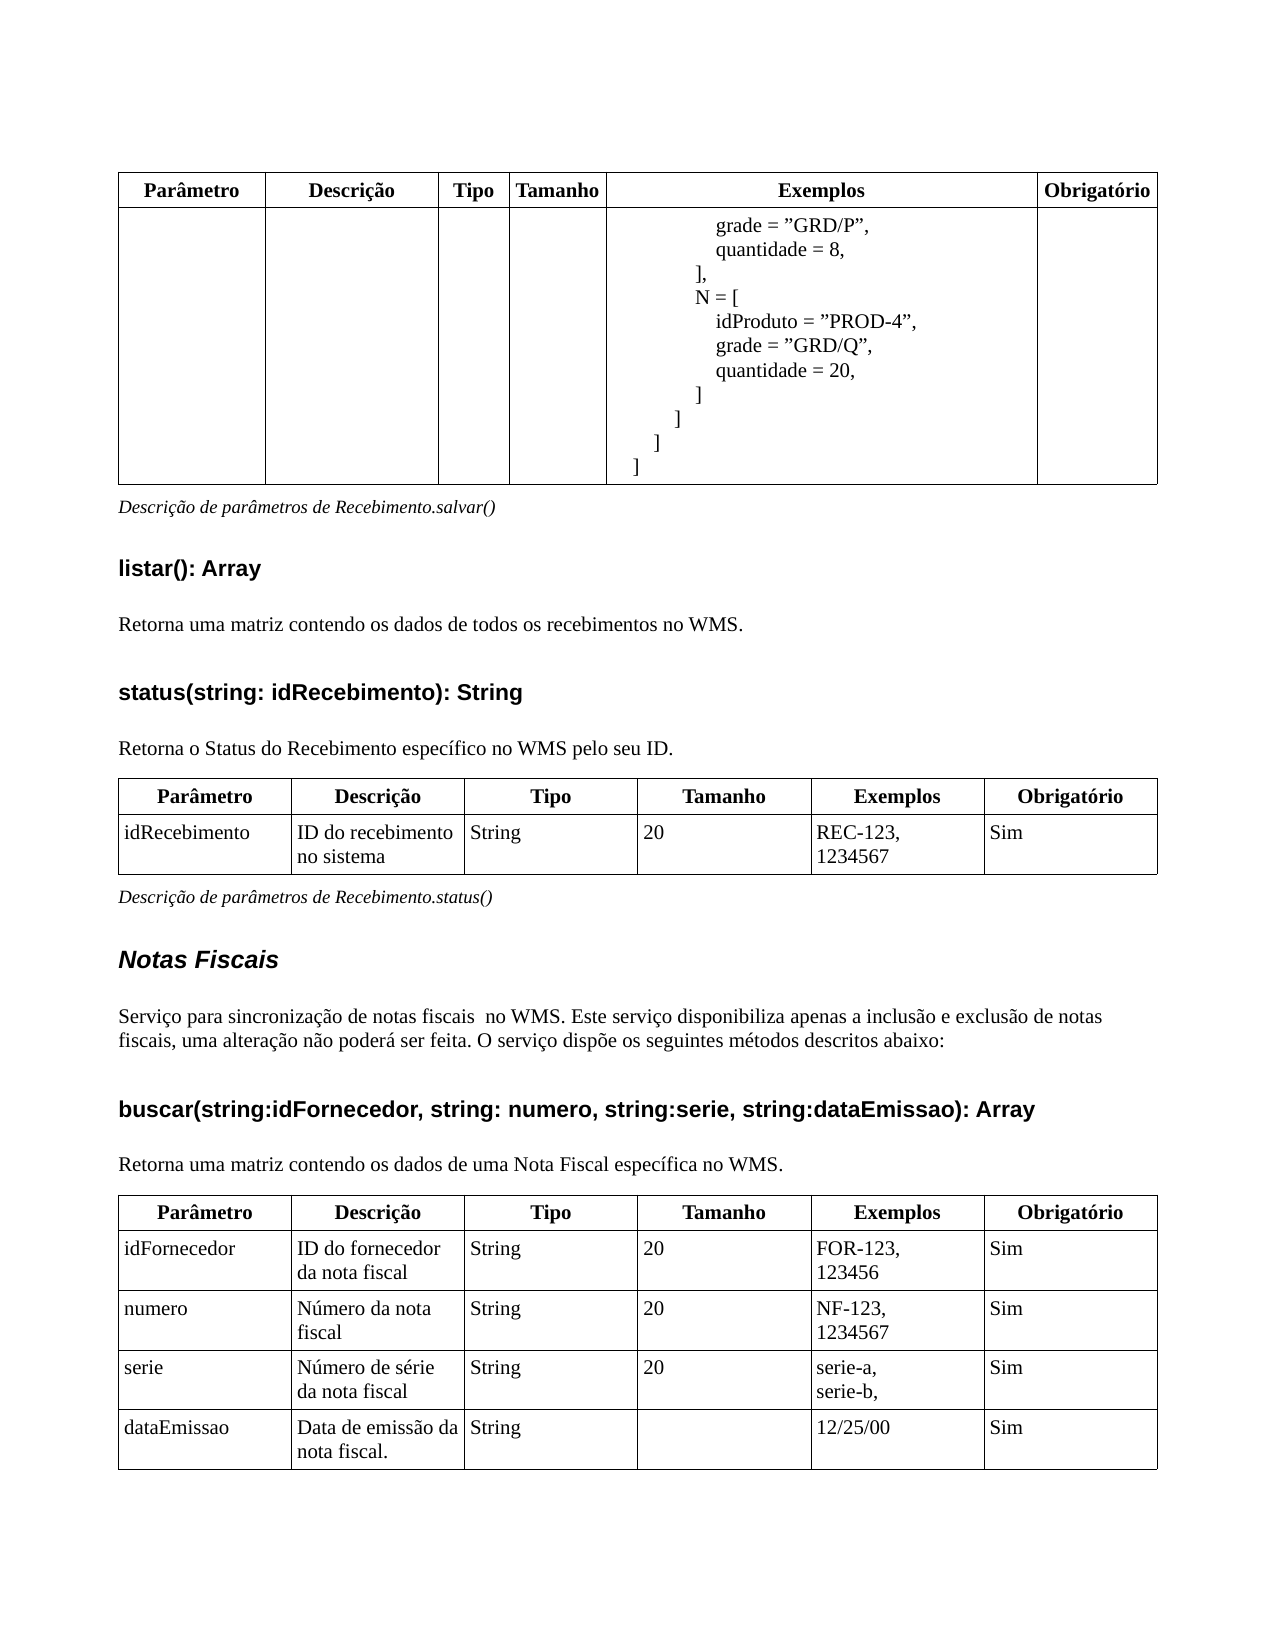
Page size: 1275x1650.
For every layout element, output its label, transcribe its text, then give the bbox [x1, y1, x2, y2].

table_cell [638, 1410, 811, 1469]
text Retorna uma matriz contendo os dados de todos os recebimentos no WMS. [118, 612, 1157, 636]
table_cell NF-123, 1234567 [812, 1291, 984, 1349]
table_header Tamanho [638, 779, 811, 814]
table_cell serie [119, 1351, 291, 1409]
table_cell Número de série da nota fiscal [292, 1351, 464, 1409]
table_cell Sim [985, 815, 1157, 873]
table_cell Sim [985, 1291, 1157, 1349]
table_header Exemplos [607, 173, 1037, 207]
table_cell 25/12/00 [812, 1410, 984, 1469]
table_cell dataEmissao [119, 1410, 291, 1469]
table_cell [439, 208, 509, 483]
table_cell [1038, 208, 1157, 483]
table_header Obrigatório [985, 779, 1157, 814]
subtitle status(string: idRecebimento): String [118, 679, 1157, 706]
table_cell 20 [638, 815, 811, 873]
table_cell 20 [638, 1291, 811, 1349]
subtitle Notas Fiscais [118, 945, 1157, 974]
table_header Parâmetro [119, 779, 291, 814]
text Serviço para sincronização de notas fiscais no WMS. Este serviço disponibiliza apenas a inclusão e exclusão de notas fiscais, uma alteração não poderá ser feita. O serviço dispõe os seguintes métodos descritos abaixo: [118, 1004, 1157, 1052]
table_cell grade = ”GRD/P”, quantidade = 8, ], N = [ idProduto = ”PROD-4”, grade = ”GRD/Q”, quantidade = 20, ] ] ] ] [607, 208, 1037, 483]
table_header Exemplos [812, 779, 984, 814]
table_header Tipo [465, 1196, 637, 1230]
table_cell FOR-123, 123456 [812, 1231, 984, 1290]
table_header Tamanho [638, 1196, 811, 1230]
table_cell -- [510, 208, 606, 483]
table_cell idRecebimento [119, 815, 291, 873]
table_header Descrição [292, 779, 464, 814]
table_cell String [465, 1410, 637, 1469]
table_cell 20 [638, 1231, 811, 1290]
table_cell String [465, 1231, 637, 1290]
text Descrição de parâmetros de Recebimento.status() [118, 886, 1157, 908]
table_cell Sim [985, 1231, 1157, 1290]
subtitle listar(): Array [118, 555, 1157, 582]
table_cell idFornecedor [119, 1231, 291, 1290]
table_header Parâmetro [119, 1196, 291, 1230]
table_cell [266, 208, 438, 483]
table_cell String [465, 815, 637, 873]
table_cell ID do fornecedor da nota fiscal [292, 1231, 464, 1290]
table_header Tipo [439, 173, 509, 207]
table_cell serie-a, serie-b, [812, 1351, 984, 1409]
table_cell Número da nota fiscal [292, 1291, 464, 1349]
text Retorna o Status do Recebimento específico no WMS pelo seu ID. [118, 736, 1157, 760]
table_cell Sim [985, 1410, 1157, 1469]
table_cell String [465, 1291, 637, 1349]
text Descrição de parâmetros de Recebimento.salvar() [118, 496, 1157, 518]
table_cell 20 [638, 1351, 811, 1409]
table_header Descrição [292, 1196, 464, 1230]
table_header Exemplos [812, 1196, 984, 1230]
table_header Obrigatório [1038, 173, 1157, 207]
table_cell [119, 208, 265, 483]
table_cell String [465, 1351, 637, 1409]
text Retorna uma matriz contendo os dados de uma Nota Fiscal específica no WMS. [118, 1152, 1157, 1176]
table_header Obrigatório [985, 1196, 1157, 1230]
table_cell ID do recebimento no sistema [292, 815, 464, 873]
subtitle buscar(string:idFornecedor, string: numero, string:serie, string:dataEmissao): Array [118, 1096, 1157, 1122]
table_header Tamanho [510, 173, 606, 207]
table_header Descrição [266, 173, 438, 207]
table_cell Data de emissão da nota fiscal. [292, 1410, 464, 1469]
table_header Parâmetro [119, 173, 265, 207]
table_cell Sim [985, 1351, 1157, 1409]
table_header Tipo [465, 779, 637, 814]
table_cell numero [119, 1291, 291, 1349]
table_cell REC-123, 1234567 [812, 815, 984, 873]
